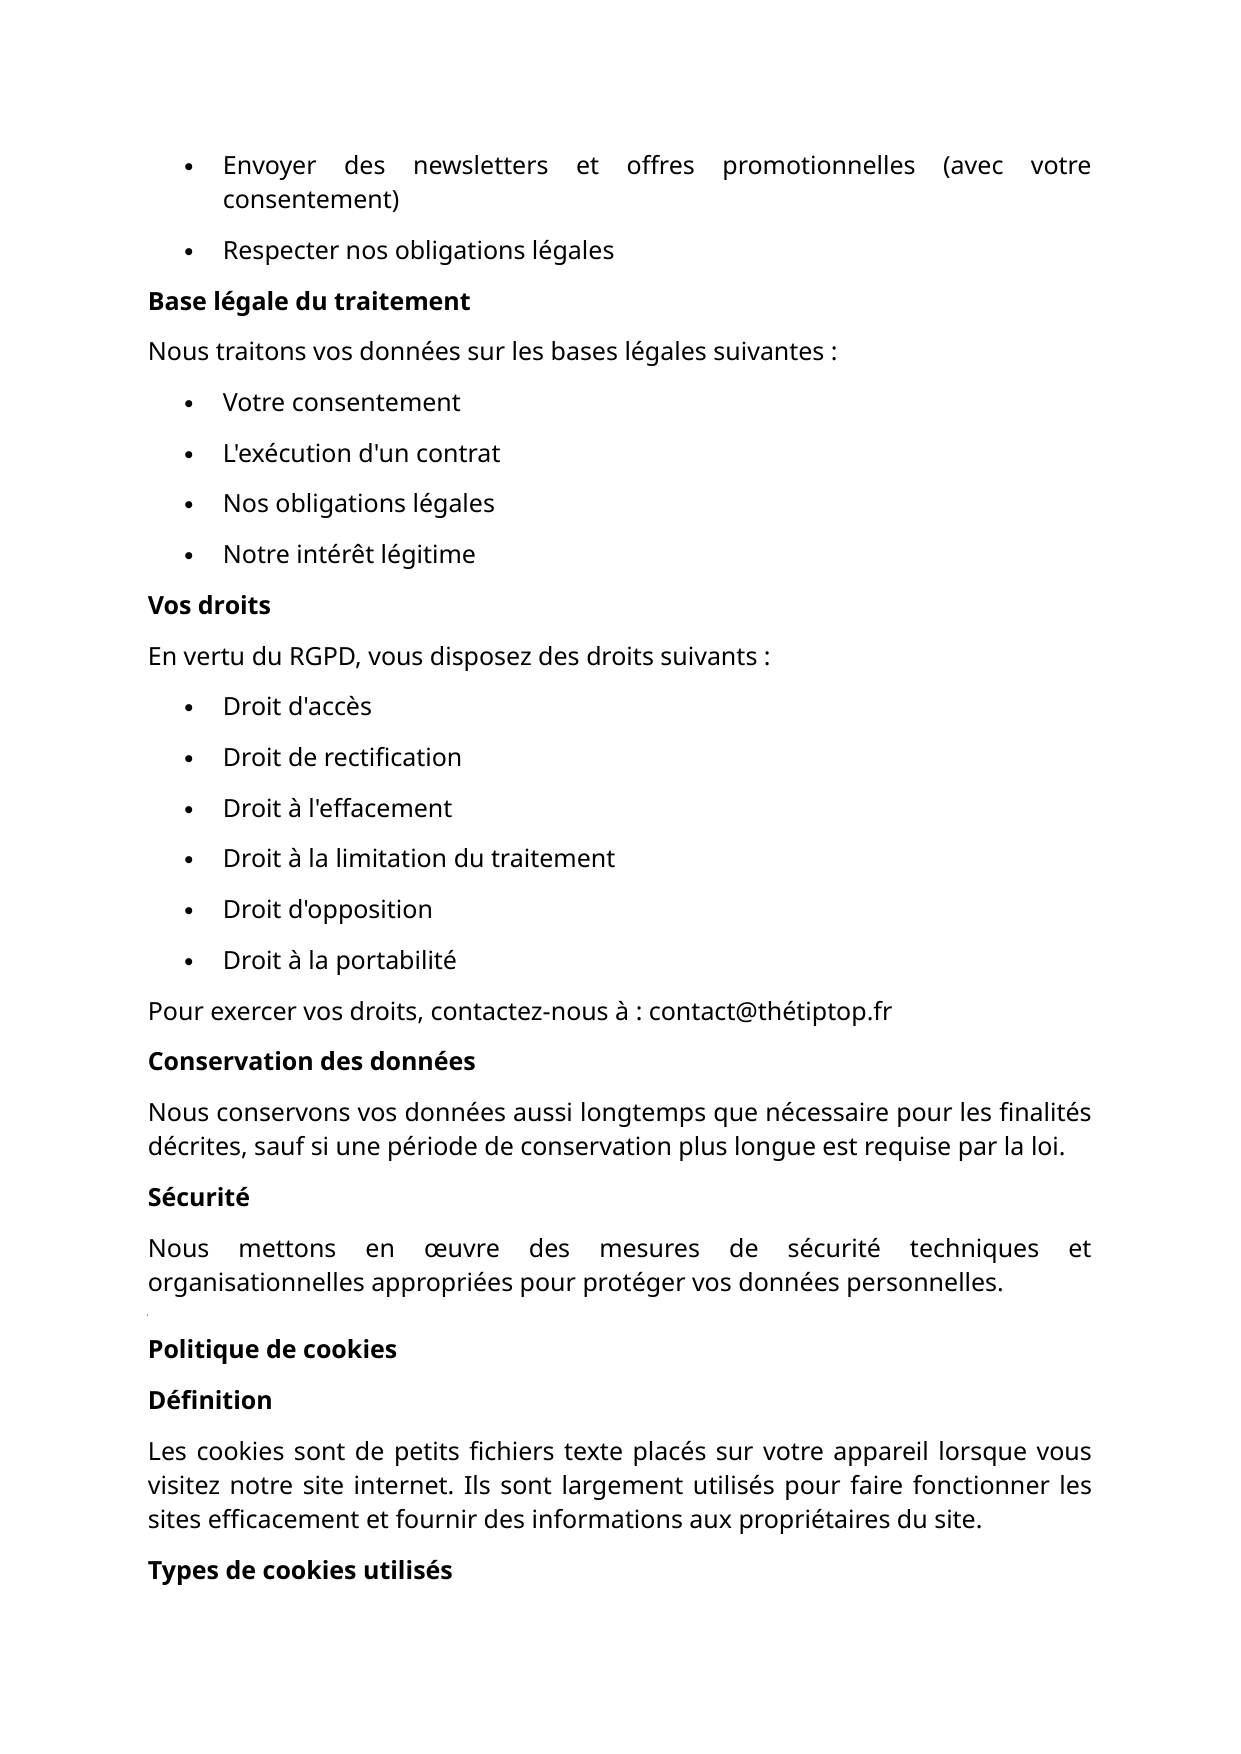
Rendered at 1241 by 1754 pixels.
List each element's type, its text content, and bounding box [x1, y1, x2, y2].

text Vos droits [148, 587, 1093, 622]
text Sécurité [148, 1179, 1093, 1214]
list Votre consentement [185, 384, 1093, 419]
text Nous conservons vos données aussi longtemps que nécessaire pour les finalités décrites, sauf si une période de conservation plus longue est requise par la loi. [148, 1095, 1093, 1163]
list Envoyer des newsletters et offres promotionnelles (avec votre consentement) [185, 148, 1093, 216]
list Droit de rectification [185, 740, 1093, 774]
list Droit à la limitation du traitement [185, 841, 1093, 875]
text En vertu du RGPD, vous disposez des droits suivants : [148, 638, 1093, 672]
text Les cookies sont de petits fichiers texte placés sur votre appareil lorsque vous visitez notre site internet. Ils sont largement utilisés pour faire fonctionner les sites efficacement et fournir des informations aux propriétaires du site. [148, 1433, 1093, 1536]
text Pour exercer vos droits, contactez-nous à : contact@thétiptop.fr [148, 993, 1093, 1027]
list Droit d'opposition [185, 892, 1093, 926]
text Définition [148, 1383, 1093, 1417]
list Respecter nos obligations légales [185, 232, 1093, 266]
text Nous traitons vos données sur les bases légales suivantes : [148, 334, 1093, 368]
text Base légale du traitement [148, 283, 1093, 317]
list Droit à la portabilité [185, 943, 1093, 977]
text Nous mettons en œuvre des mesures de sécurité techniques et organisationnelles appropriées pour protéger vos données personnelles. [148, 1230, 1093, 1298]
text Conservation des données [148, 1044, 1093, 1078]
list Droit d'accès [185, 689, 1093, 723]
list L'exécution d'un contrat [185, 435, 1093, 469]
list Nos obligations légales [185, 486, 1093, 520]
list Notre intérêt légitime [185, 537, 1093, 571]
text Politique de cookies [148, 1332, 1093, 1366]
list Droit à l'effacement [185, 790, 1093, 824]
text Types de cookies utilisés [148, 1552, 1093, 1586]
